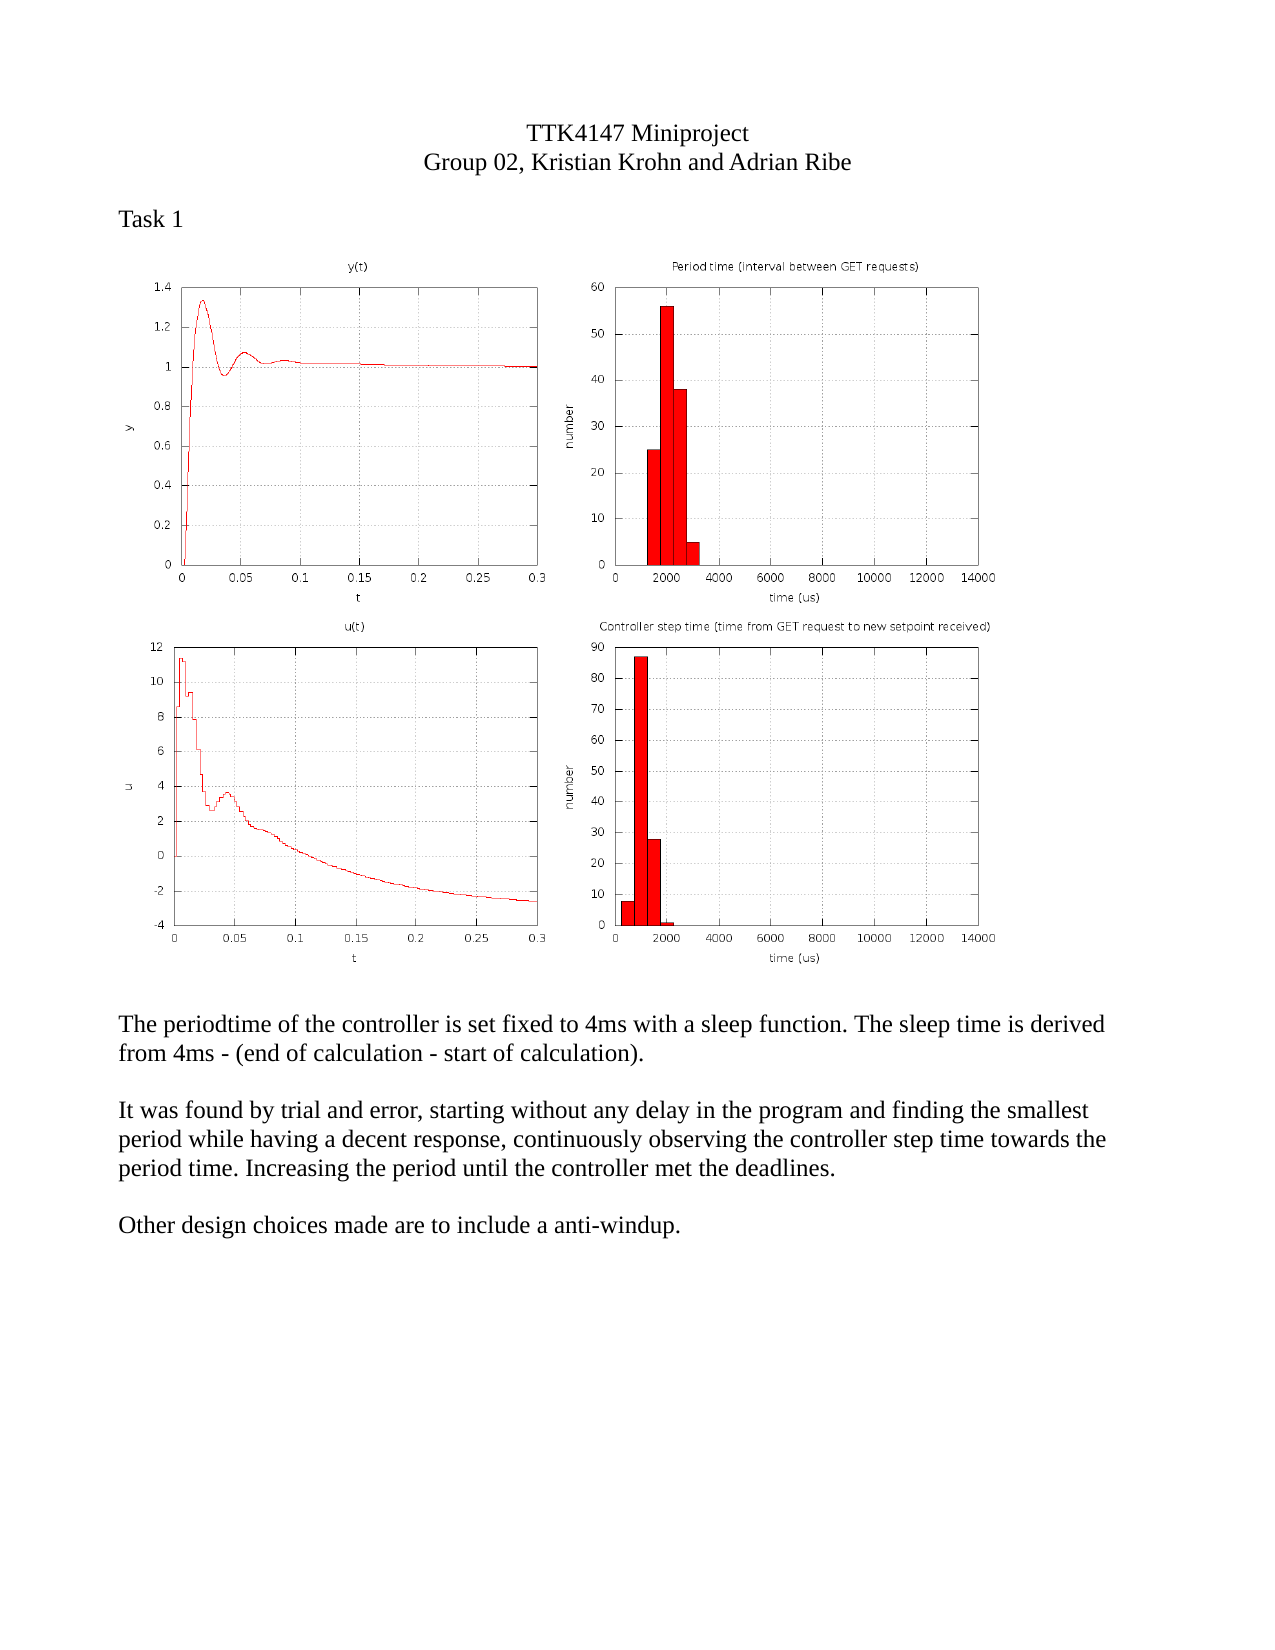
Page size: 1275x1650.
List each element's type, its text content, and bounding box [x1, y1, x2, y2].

text The periodtime of the controller is set fixed to 4ms with a sleep function. The sleep time is derived from 4ms - (end of calculation - start of calculation). [118, 1009, 1157, 1067]
text Group 02, Kristian Krohn and Adrian Ribe [118, 147, 1157, 176]
text Other design choices made are to include a anti-windup. [118, 1211, 1157, 1239]
picture [119, 247, 1000, 968]
text It was found by trial and error, starting without any delay in the program and finding the smallest period while having a decent response, continuously observing the controller step time towards the period time. Increasing the period until the controller met the deadlines. [118, 1096, 1157, 1182]
text Task 1 [118, 204, 1157, 233]
text TTK4147 Miniproject [118, 118, 1157, 147]
